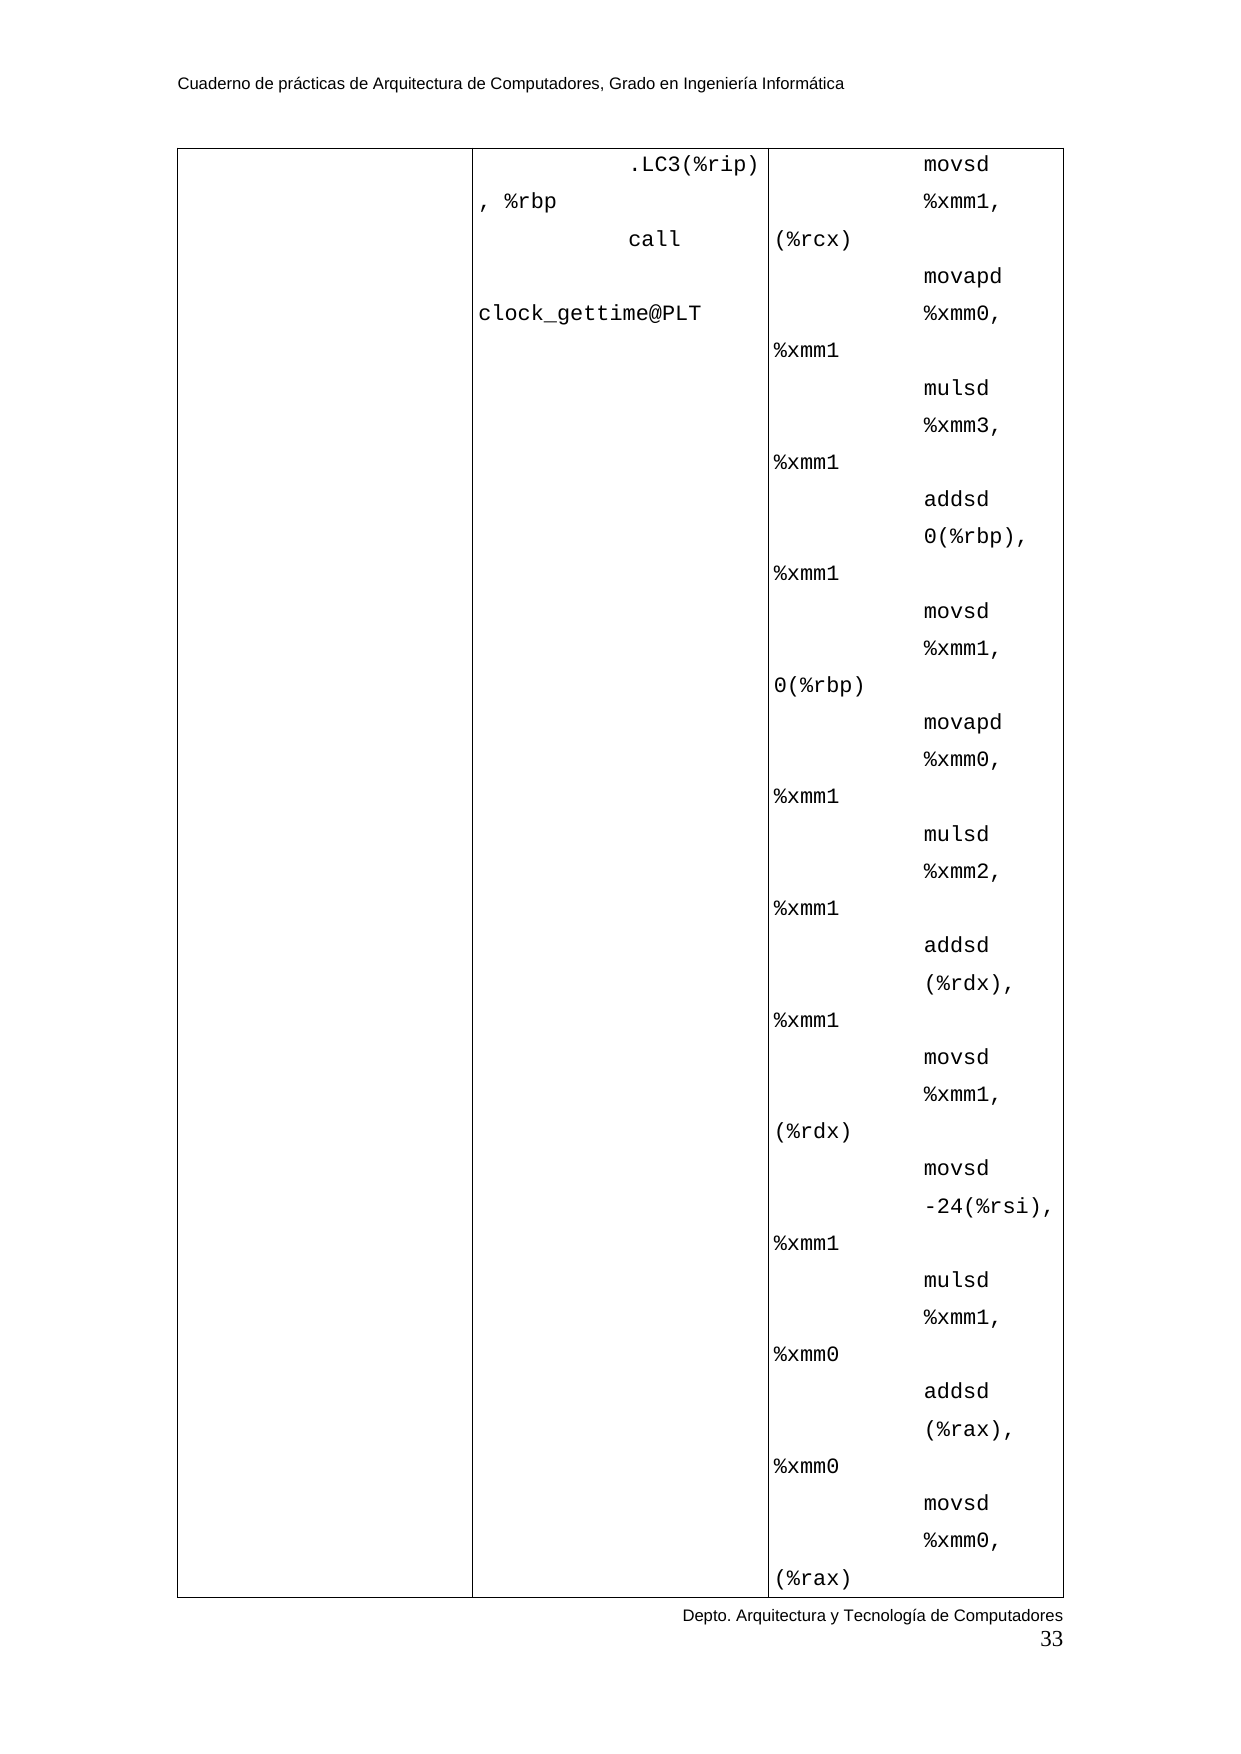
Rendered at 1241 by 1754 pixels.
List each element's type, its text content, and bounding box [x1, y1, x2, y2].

table_cell .LC3(%rip), %rbp call clock_gettime@PLT [473, 149, 768, 1597]
table_cell movsd %xmm1, (%rcx) movapd %xmm0, %xmm1 mulsd %xmm3, %xmm1 addsd 0(%rbp), %xmm1 movsd %xmm1, 0(%rbp) movapd %xmm0, %xmm1 mulsd %xmm2, %xmm1 addsd (%rdx), %xmm1 movsd %xmm1, (%rdx) movsd -24(%rsi), %xmm1 mulsd %xmm1, %xmm0 addsd (%rax), %xmm0 movsd %xmm0, (%rax) [769, 149, 1063, 1597]
table_cell [178, 149, 472, 1597]
